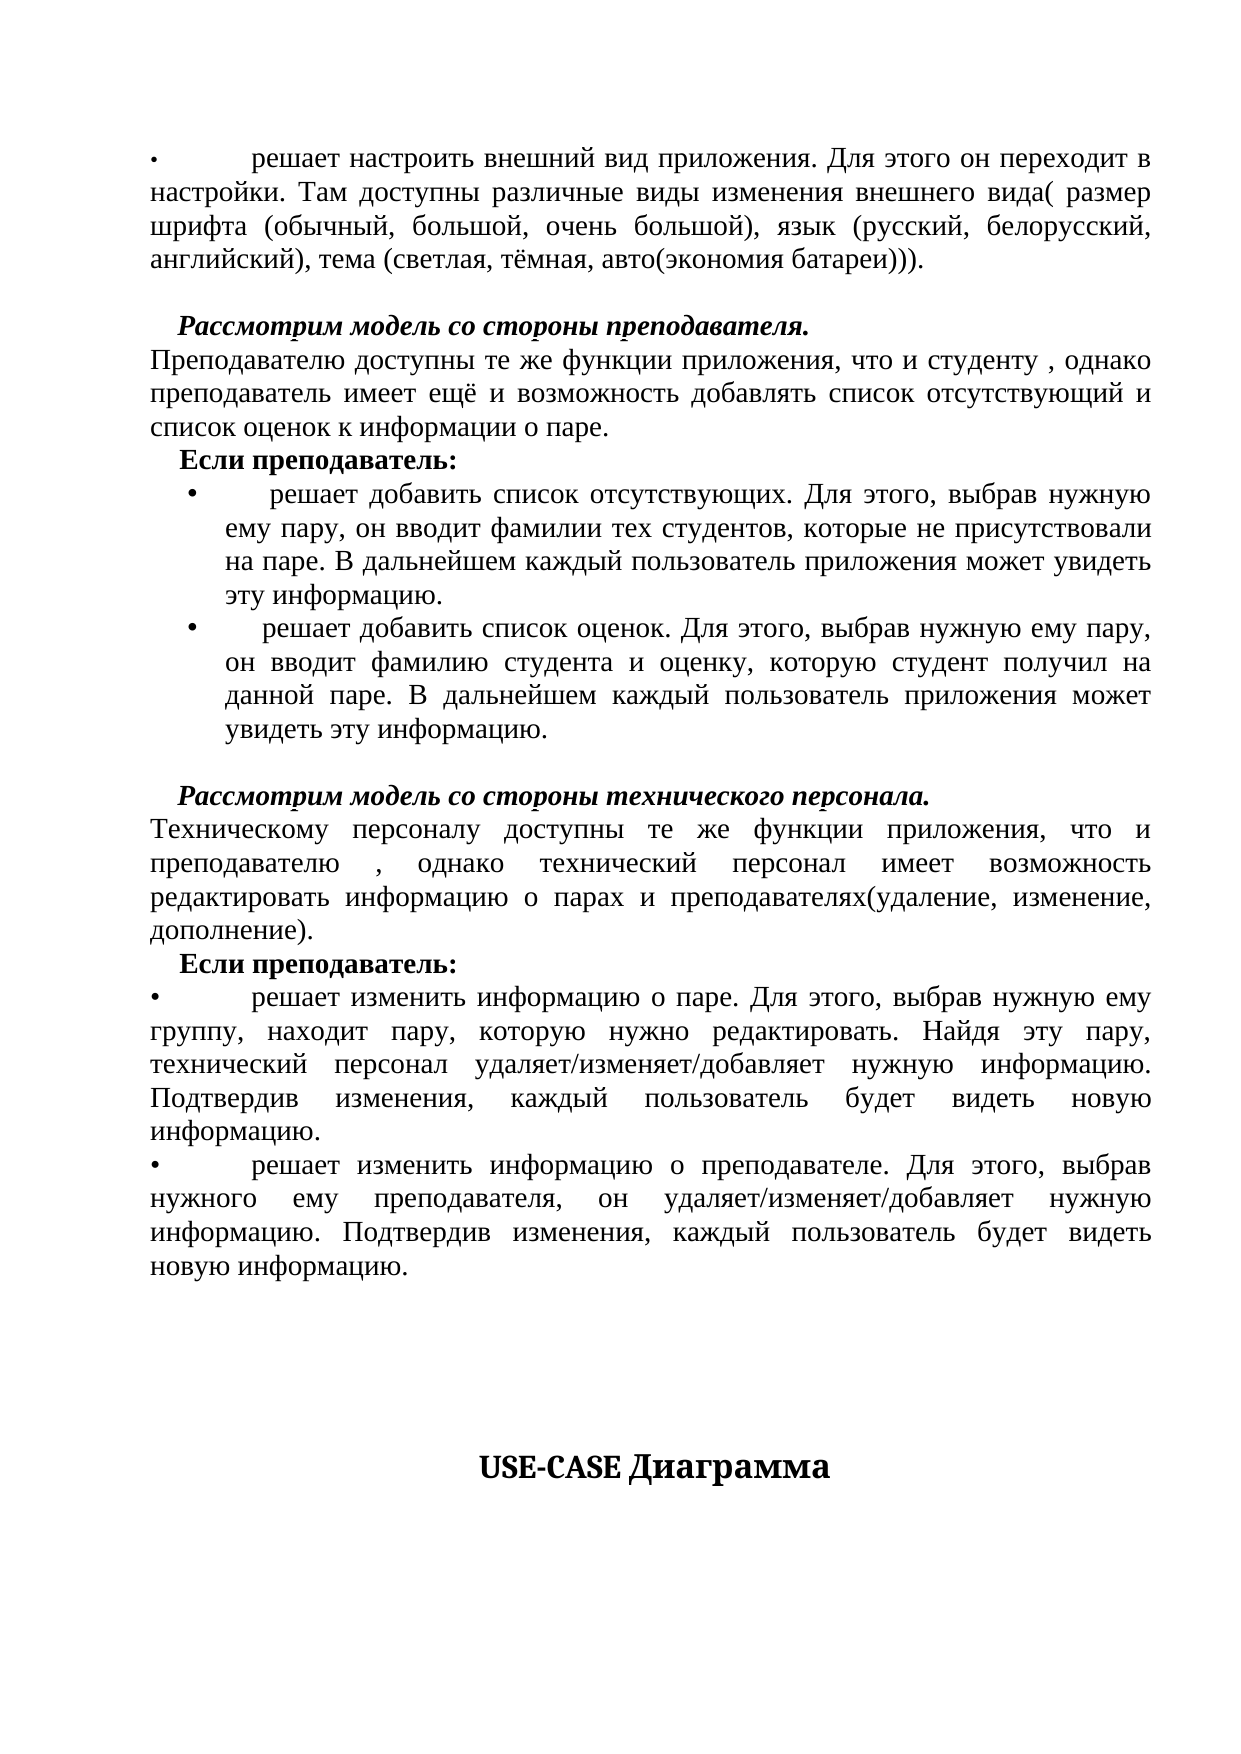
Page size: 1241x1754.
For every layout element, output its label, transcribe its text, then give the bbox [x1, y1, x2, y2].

list решает добавить список отсутствующих. Для этого, выбрав нужную ему пару, он вводит фамилии тех студентов, которые не присутствовали на паре. В дальнейшем каждый пользователь приложения может увидеть эту информацию. [187, 476, 1152, 610]
text Если преподаватель: [150, 442, 1152, 476]
list решает изменить информацию о паре. Для этого, выбрав нужную ему группу, находит пару, которую нужно редактировать. Найдя эту пару, технический персонал удаляет/изменяет/добавляет нужную информацию. Подтвердив изменения, каждый пользователь будет видеть новую информацию. [150, 979, 1152, 1147]
list решает добавить список оценок. Для этого, выбрав нужную ему пару, он вводит фамилию студента и оценку, которую студент получил на данной паре. В дальнейшем каждый пользователь приложения может увидеть эту информацию. [187, 610, 1152, 744]
text USE-CASE Диаграмма [150, 1449, 1152, 1487]
text Техническому персоналу доступны те же функции приложения, что и преподавателю , однако технический персонал имеет возможность редактировать информацию о парах и преподавателях(удаление, изменение, дополнение). [150, 812, 1152, 946]
list решает настроить внешний вид приложения. Для этого он переходит в настройки. Там доступны различные виды изменения внешнего вида( размер шрифта (обычный, большой, очень большой), язык (русский, белорусский, английский), тема (светлая, тёмная, авто(экономия батареи))). [150, 141, 1152, 275]
list решает изменить информацию о преподавателе. Для этого, выбрав нужного ему преподавателя, он удаляет/изменяет/добавляет нужную информацию. Подтвердив изменения, каждый пользователь будет видеть новую информацию. [150, 1147, 1152, 1281]
text Если преподаватель: [150, 946, 1152, 979]
text Рассмотрим модель со стороны технического персонала. [177, 778, 1152, 812]
text Преподавателю доступны те же функции приложения, что и студенту , однако преподаватель имеет ещё и возможность добавлять список отсутствующий и список оценок к информации о паре. [150, 342, 1152, 442]
text Рассмотрим модель со стороны преподавателя. [177, 308, 1152, 342]
